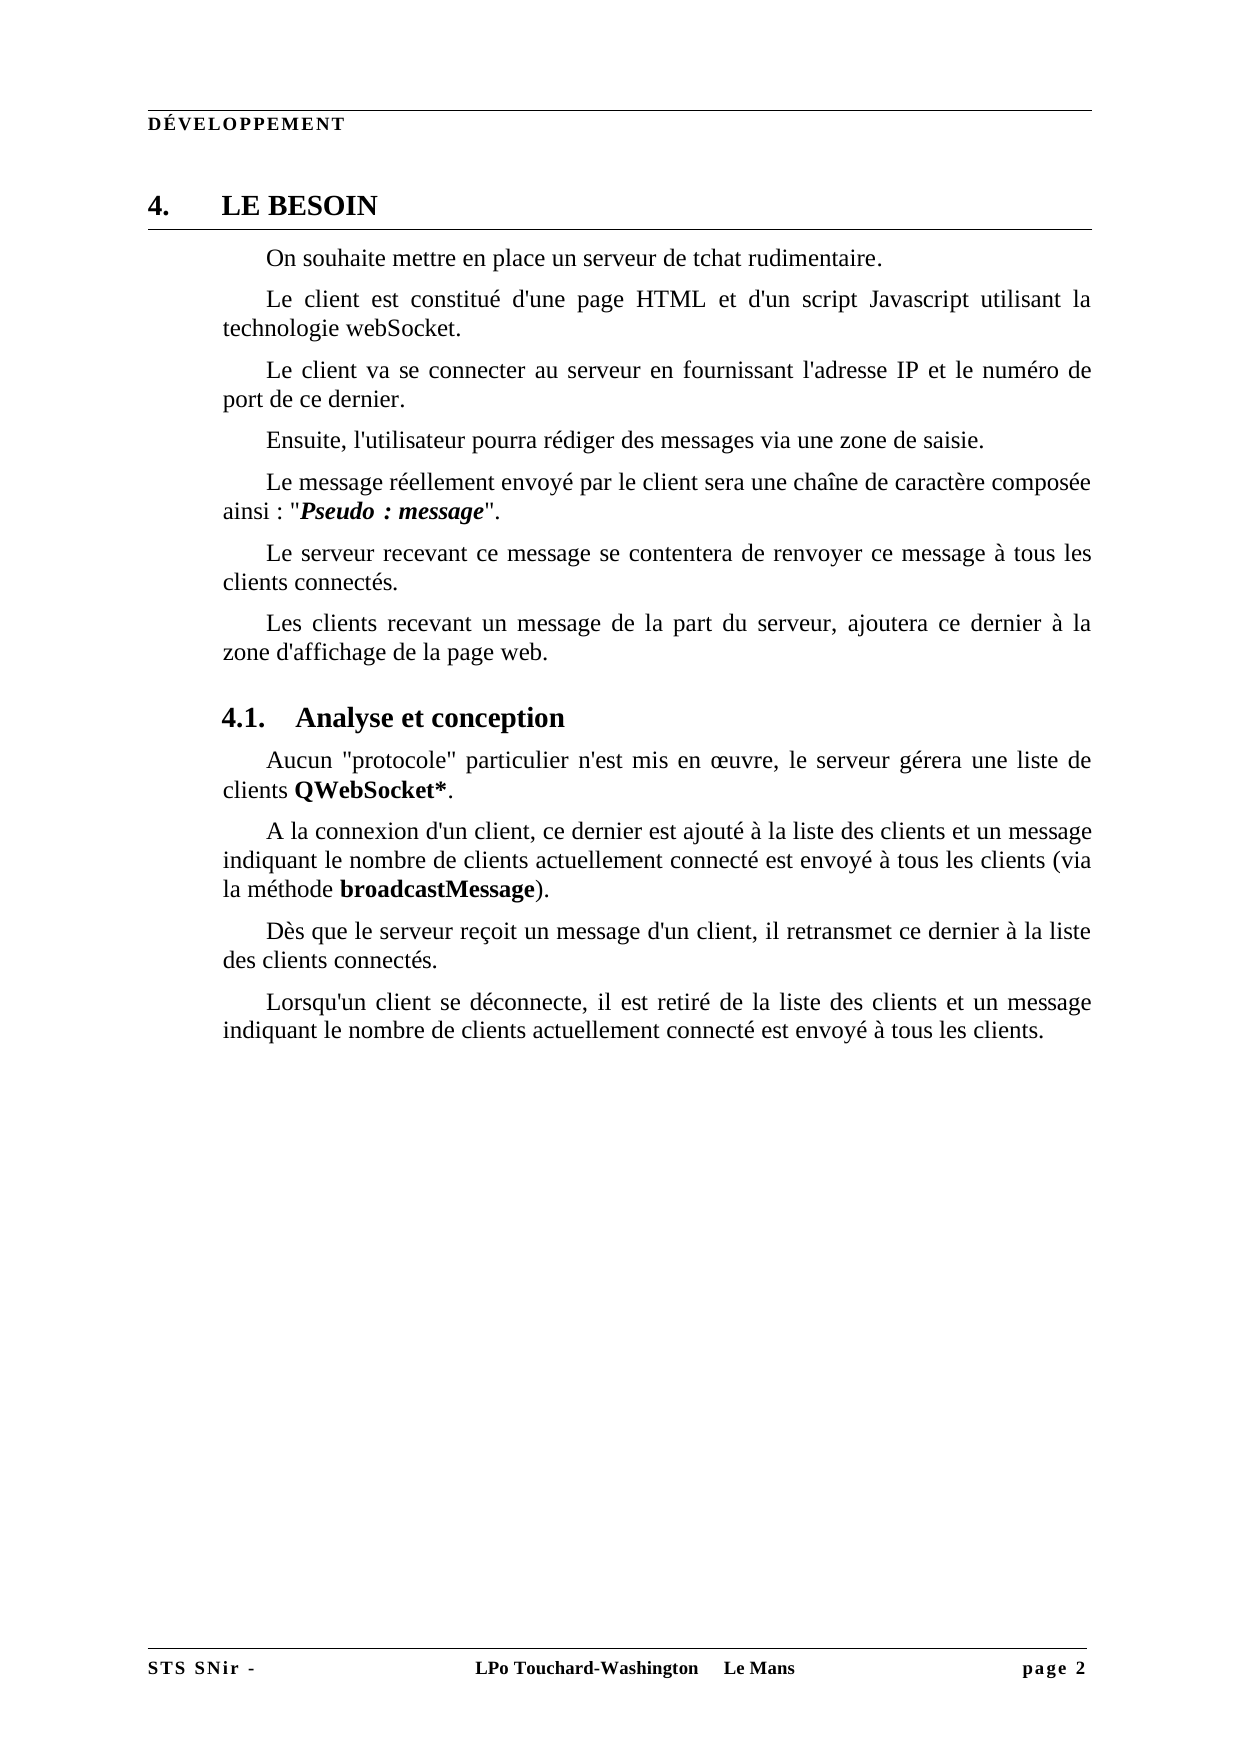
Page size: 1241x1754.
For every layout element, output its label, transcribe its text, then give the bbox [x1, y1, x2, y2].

text Ensuite, l'utilisateur pourra rédiger des messages via une zone de saisie. [223, 425, 1092, 454]
text Le client va se connecter au serveur en fournissant l'adresse IP et le numéro de port de ce dernier. [223, 355, 1092, 413]
text Les clients recevant un message de la part du serveur, ajoutera ce dernier à la zone d'affichage de la page web. [223, 608, 1092, 666]
text Le client est constitué d'une page HTML et d'un script Javascript utilisant la technologie webSocket. [223, 284, 1092, 342]
subtitle le besoin [148, 185, 1092, 229]
text Dès que le serveur reçoit un message d'un client, il retransmet ce dernier à la liste des clients connectés. [223, 916, 1092, 974]
text Le message réellement envoyé par le client sera une chaîne de caractère composée ainsi : "Pseudo : message". [223, 467, 1092, 525]
text Le serveur recevant ce message se contentera de renvoyer ce message à tous les clients connectés. [223, 537, 1092, 596]
text Aucun "protocole" particulier n'est mis en œuvre, le serveur gérera une liste de clients QWebSocket*. [223, 745, 1092, 803]
text A la connexion d'un client, ce dernier est ajouté à la liste des clients et un message indiquant le nombre de clients actuellement connecté est envoyé à tous les clients (via la méthode broadcastMessage). [223, 816, 1092, 903]
text Lorsqu'un client se déconnecte, il est retiré de la liste des clients et un message indiquant le nombre de clients actuellement connecté est envoyé à tous les clients. [223, 986, 1092, 1044]
text On souhaite mettre en place un serveur de tchat rudimentaire. [223, 242, 1092, 272]
subtitle Analyse et conception [221, 704, 1092, 733]
